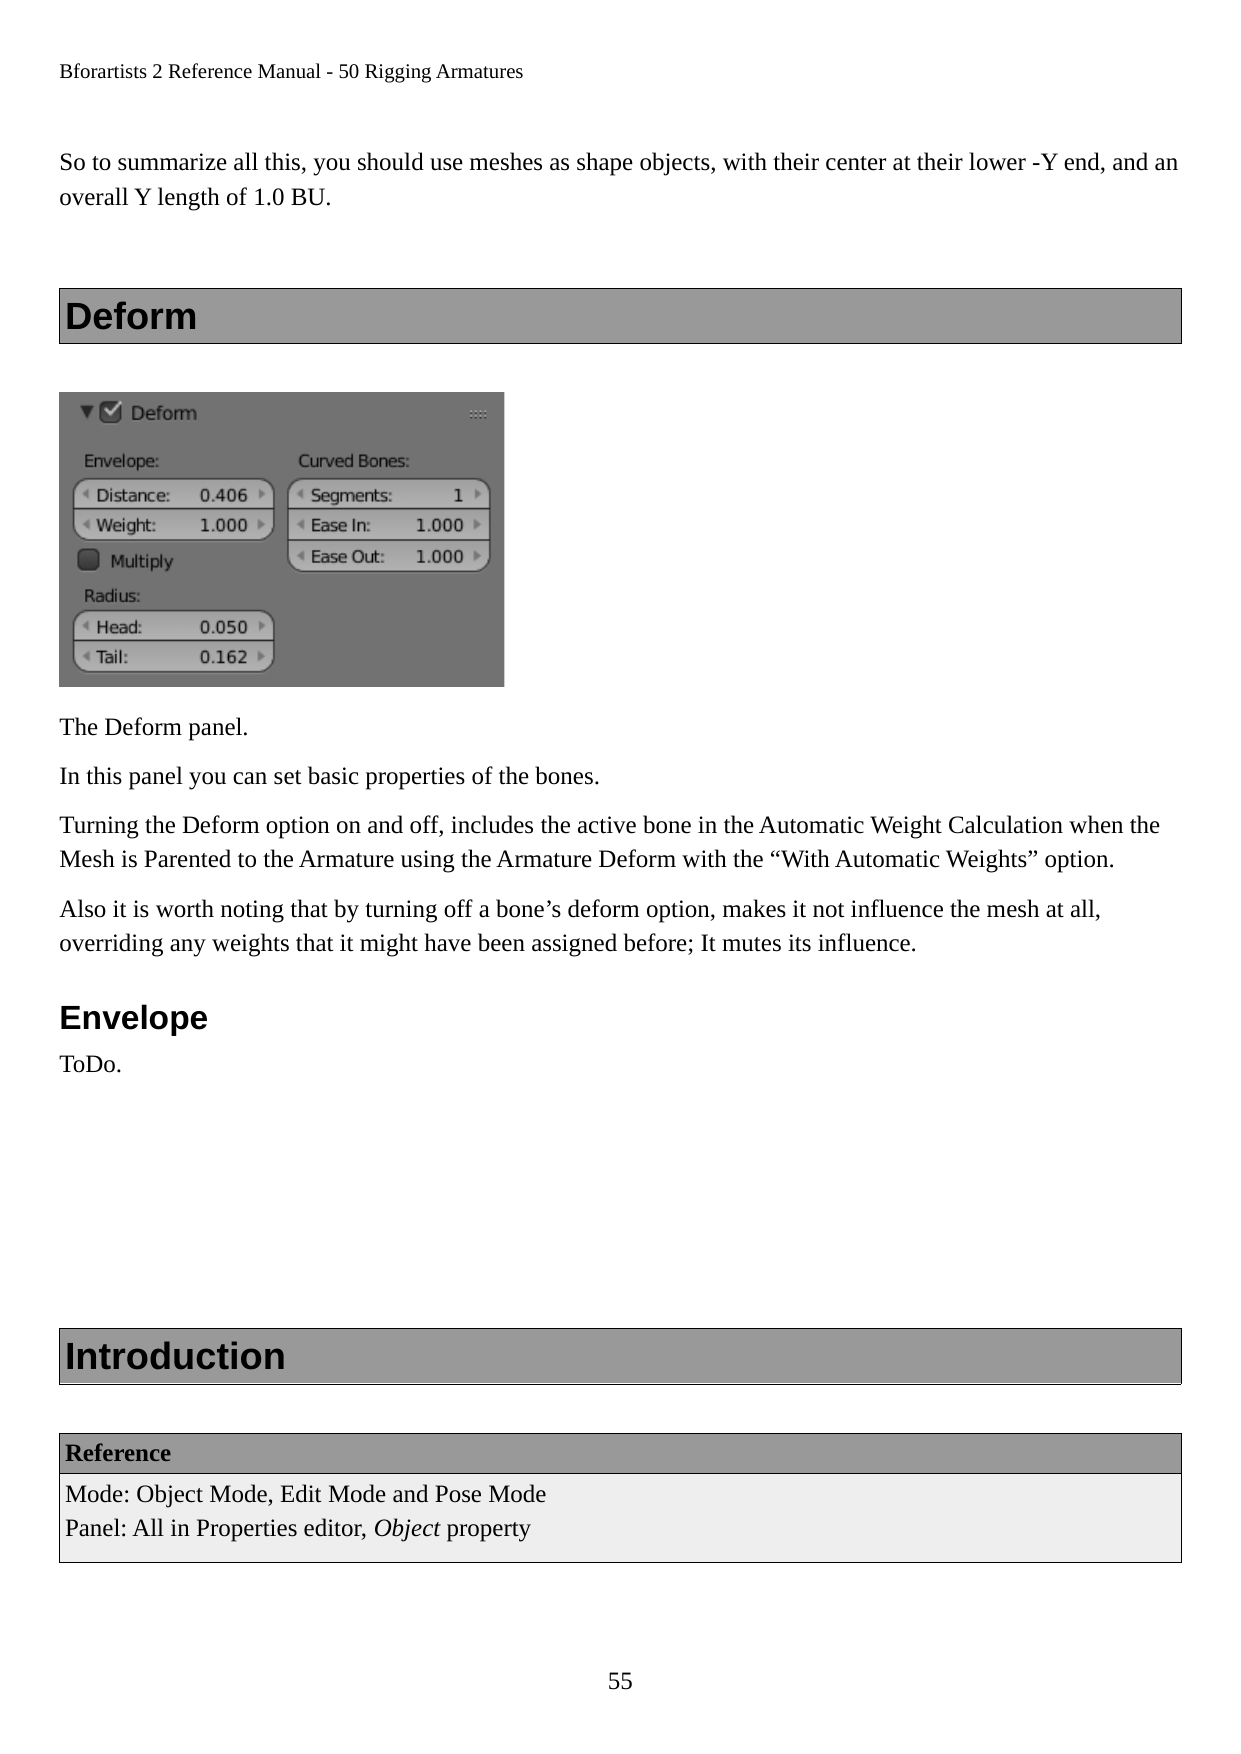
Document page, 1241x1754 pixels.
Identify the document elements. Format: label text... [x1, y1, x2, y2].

text So to summarize all this, you should use meshes as shape objects, with their center at their lower -Y end, and an overall Y length of 1.0 BU. [59, 147, 1181, 210]
text Turning the Deform option on and off, includes the active bone in the Automatic Weight Calculation when the Mesh is Parented to the Armature using the Armature Deform with the “With Automatic Weights” option. [59, 810, 1181, 873]
picture [59, 392, 505, 687]
text In this panel you can set basic properties of the bones. [59, 761, 1181, 790]
text The Deform panel. [59, 712, 1181, 741]
table_header Reference [60, 1434, 1181, 1473]
table_header Deform [60, 289, 1181, 343]
text ToDo. [59, 1049, 1181, 1078]
text Also it is worth noting that by turning off a bone’s deform option, makes it not influence the mesh at all, overriding any weights that it might have been assigned before; It mutes its influence. [59, 894, 1181, 957]
table_header Introduction [60, 1329, 1181, 1383]
table_cell Mode: Object Mode, Edit Mode and Pose Mode Panel: All in Properties editor, Object property [60, 1474, 1181, 1562]
subtitle Envelope [59, 998, 1181, 1037]
